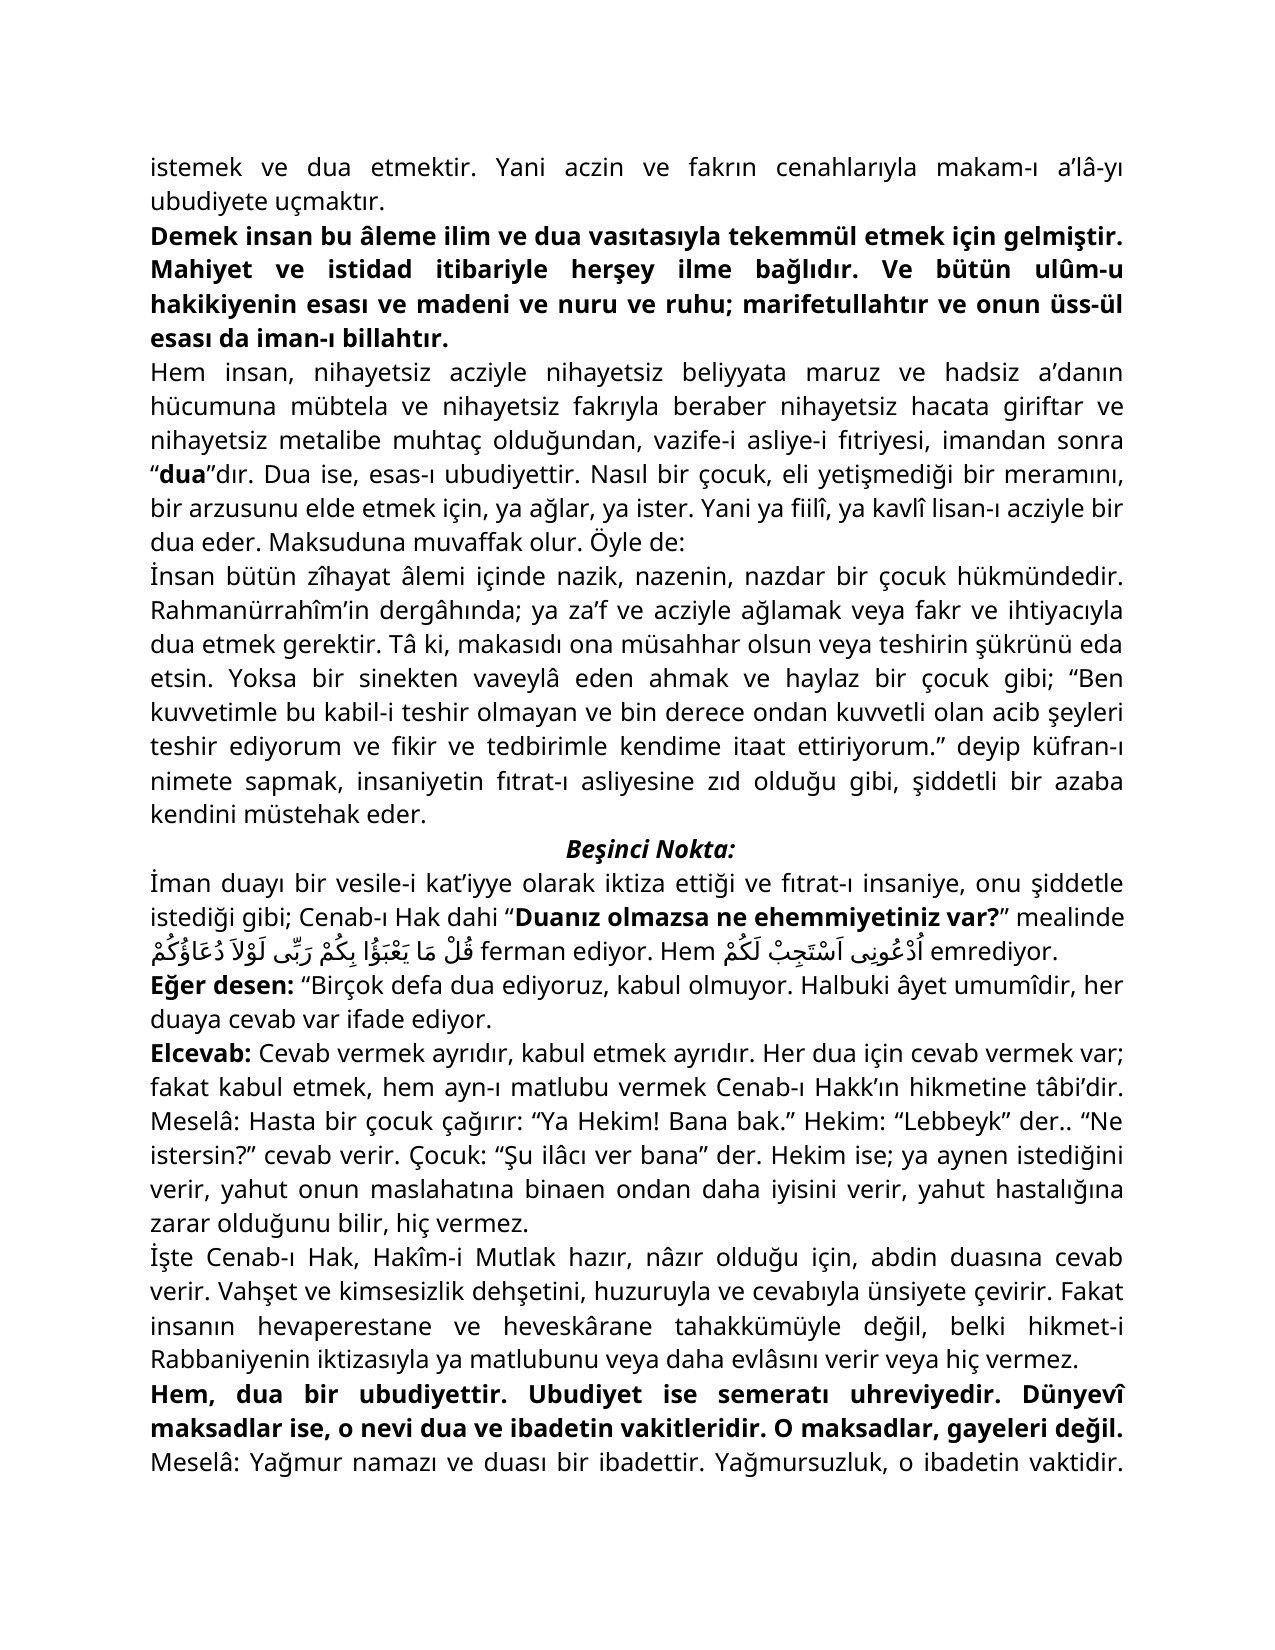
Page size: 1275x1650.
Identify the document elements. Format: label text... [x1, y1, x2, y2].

text istemek ve dua etmektir. Yani aczin ve fakrın cenahlarıyla makam-ı a’lâ-yı ubudiyete uçmaktır. [150, 150, 1125, 218]
subtitle Beşinci Nokta: [150, 831, 1125, 865]
text İşte Cenab-ı Hak, Hakîm-i Mutlak hazır, nâzır olduğu için, abdin duasına cevab verir. Vahşet ve kimsesizlik dehşetini, huzuruyla ve cevabıyla ünsiyete çevirir. Fakat insanın hevaperestane ve heveskârane tahakkümüyle değil, belki hikmet-i Rabbaniyenin iktizasıyla ya matlubunu veya daha evlâsını verir veya hiç vermez. [150, 1240, 1125, 1376]
text Hem, dua bir ubudiyettir. Ubudiyet ise semeratı uhreviyedir. Dünyevî maksadlar ise, o nevi dua ve ibadetin vakitleridir. O maksadlar, gayeleri değil. Meselâ: Yağmur namazı ve duası bir ibadettir. Yağmursuzluk, o ibadetin vaktidir. [150, 1376, 1125, 1478]
text İman duayı bir vesile-i kat’iyye olarak iktiza ettiği ve fıtrat-ı insaniye, onu şiddetle istediği gibi; Cenab-ı Hak dahi “Duanız olmazsa ne ehemmiyetiniz var?” mealinde قُلْ مَا يَعْبَؤُا بِكُمْ رَبِّى لَوْلاَ دُعَاؤُكُمْ ferman ediyor. Hem اُدْعُونِى اَسْتَجِبْ لَكُمْ emrediyor. [150, 865, 1125, 967]
text İnsan bütün zîhayat âlemi içinde nazik, nazenin, nazdar bir çocuk hükmündedir. Rahmanürrahîm’in dergâhında; ya za’f ve acziyle ağlamak veya fakr ve ihtiyacıyla dua etmek gerektir. Tâ ki, makasıdı ona müsahhar olsun veya teshirin şükrünü eda etsin. Yoksa bir sinekten vaveylâ eden ahmak ve haylaz bir çocuk gibi; “Ben kuvvetimle bu kabil-i teshir olmayan ve bin derece ondan kuvvetli olan acib şeyleri teshir ediyorum ve fikir ve tedbirimle kendime itaat ettiriyorum.” deyip küfran-ı nimete sapmak, insaniyetin fıtrat-ı asliyesine zıd olduğu gibi, şiddetli bir azaba kendini müstehak eder. [150, 559, 1125, 831]
text Eğer desen: “Birçok defa dua ediyoruz, kabul olmuyor. Halbuki âyet umumîdir, her duaya cevab var ifade ediyor. [150, 967, 1125, 1036]
text Elcevab: Cevab vermek ayrıdır, kabul etmek ayrıdır. Her dua için cevab vermek var; fakat kabul etmek, hem ayn-ı matlubu vermek Cenab-ı Hakk’ın hikmetine tâbi’dir. Meselâ: Hasta bir çocuk çağırır: “Ya Hekim! Bana bak.” Hekim: “Lebbeyk” der.. “Ne istersin?” cevab verir. Çocuk: “Şu ilâcı ver bana” der. Hekim ise; ya aynen istediğini verir, yahut onun maslahatına binaen ondan daha iyisini verir, yahut hastalığına zarar olduğunu bilir, hiç vermez. [150, 1036, 1125, 1240]
text Hem insan, nihayetsiz acziyle nihayetsiz beliyyata maruz ve hadsiz a’danın hücumuna mübtela ve nihayetsiz fakrıyla beraber nihayetsiz hacata giriftar ve nihayetsiz metalibe muhtaç olduğundan, vazife-i asliye-i fıtriyesi, imandan sonra “dua”dır. Dua ise, esas-ı ubudiyettir. Nasıl bir çocuk, eli yetişmediği bir meramını, bir arzusunu elde etmek için, ya ağlar, ya ister. Yani ya fiilî, ya kavlî lisan-ı acziyle bir dua eder. Maksuduna muvaffak olur. Öyle de: [150, 354, 1125, 559]
text Demek insan bu âleme ilim ve dua vasıtasıyla tekemmül etmek için gelmiştir. Mahiyet ve istidad itibariyle herşey ilme bağlıdır. Ve bütün ulûm-u hakikiyenin esası ve madeni ve nuru ve ruhu; marifetullahtır ve onun üss-ül esası da iman-ı billahtır. [150, 218, 1125, 354]
